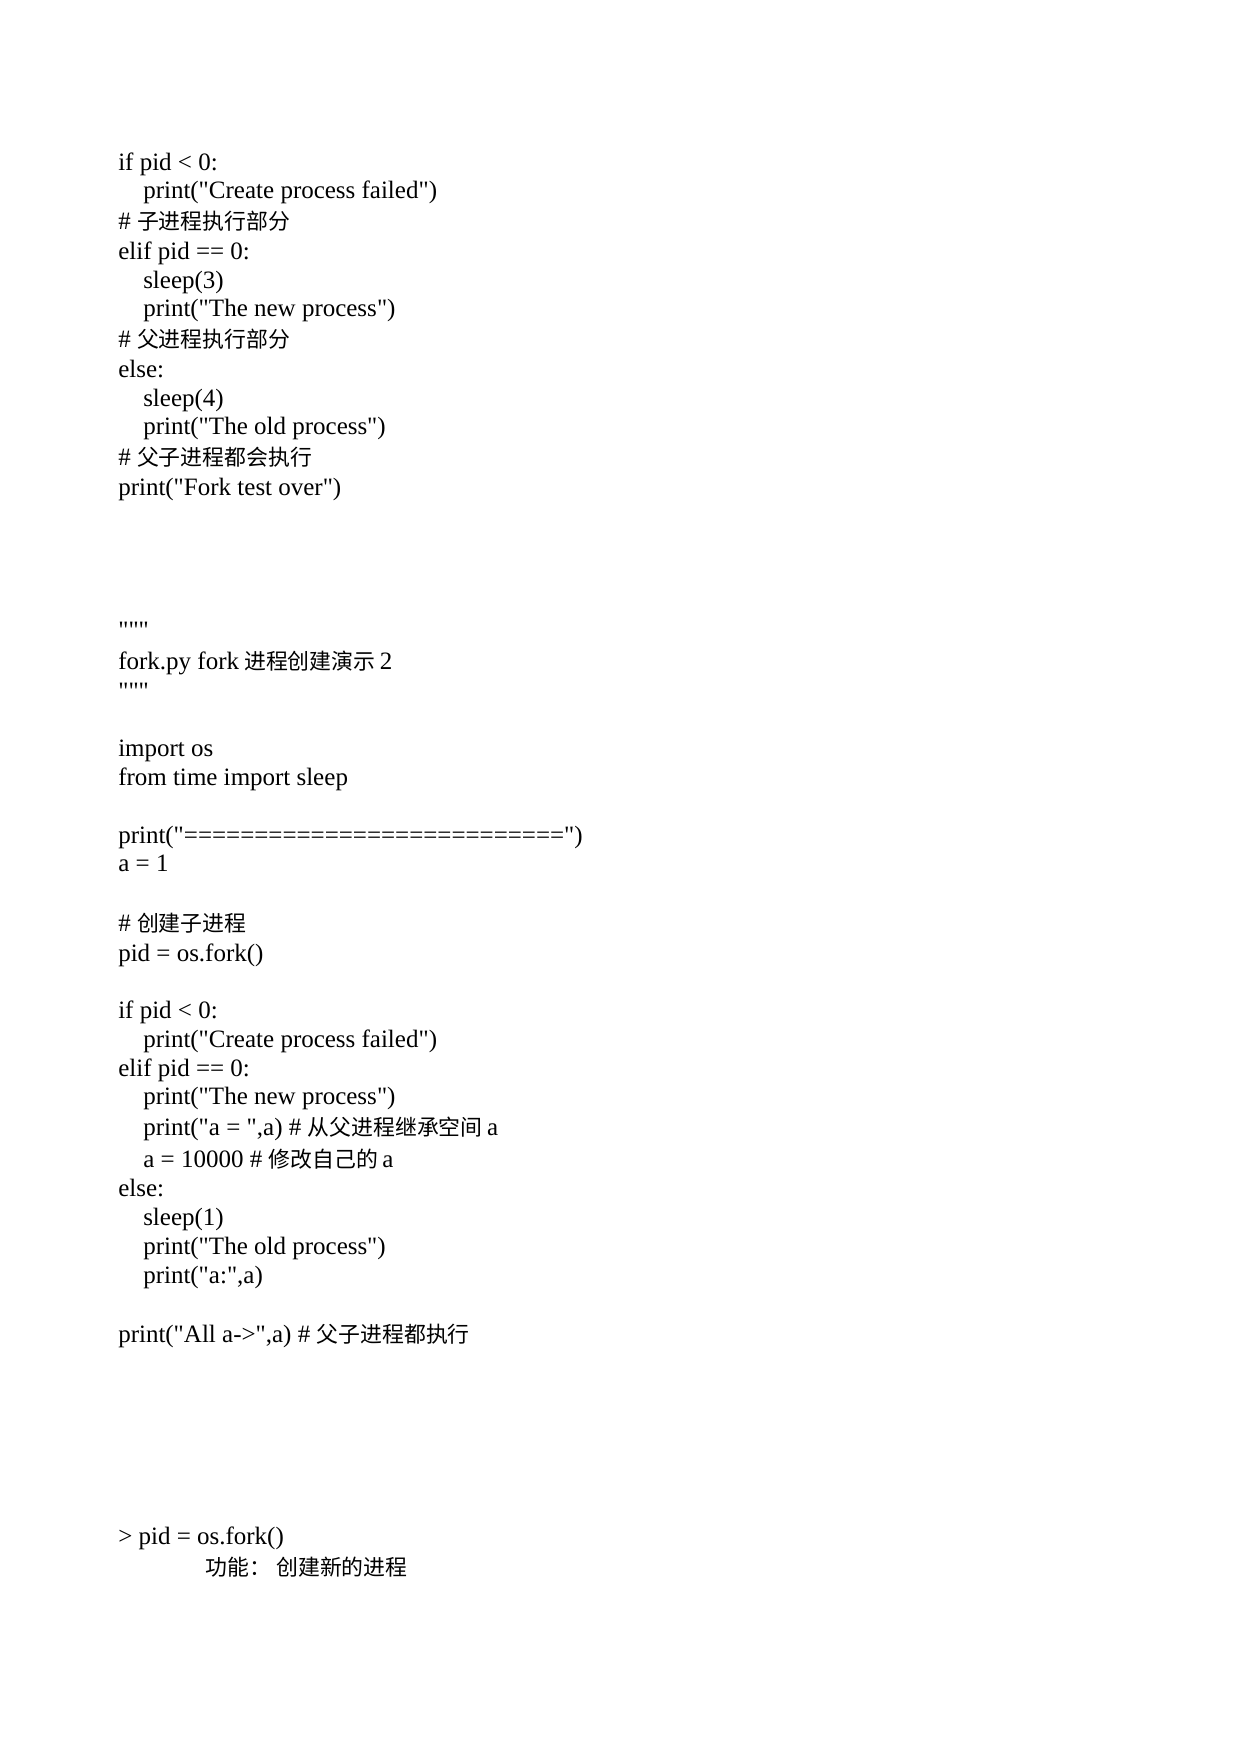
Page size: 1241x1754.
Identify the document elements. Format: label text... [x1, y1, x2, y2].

text # 子进程执行部分 [118, 204, 1122, 236]
text sleep(4) [118, 383, 1122, 411]
text > pid = os.fork() [118, 1521, 1122, 1550]
text # 创建子进程 [118, 906, 1122, 938]
text 功能： 创建新的进程 [118, 1550, 1122, 1582]
text print("Create process failed") [118, 176, 1122, 204]
text print("The new process") [118, 293, 1122, 322]
text print("The old process") [118, 1231, 1122, 1260]
text print("The new process") [118, 1081, 1122, 1110]
text if pid < 0: [118, 147, 1122, 176]
text sleep(3) [118, 265, 1122, 293]
text """ [118, 616, 1122, 644]
text pid = os.fork() [118, 938, 1122, 966]
text # 父子进程都会执行 [118, 440, 1122, 472]
text """ [118, 676, 1122, 705]
text else: [118, 354, 1122, 383]
text elif pid == 0: [118, 1053, 1122, 1081]
text import os [118, 733, 1122, 762]
text # 父进程执行部分 [118, 322, 1122, 354]
text a = 10000 # 修改自己的a [118, 1142, 1122, 1173]
text sleep(1) [118, 1202, 1122, 1231]
text elif pid == 0: [118, 236, 1122, 265]
text print("All a->",a) # 父子进程都执行 [118, 1317, 1122, 1349]
text print("===========================") [118, 820, 1122, 848]
text if pid < 0: [118, 995, 1122, 1024]
text fork.py fork进程创建演示2 [118, 644, 1122, 676]
text print("The old process") [118, 411, 1122, 440]
text a = 1 [118, 848, 1122, 877]
text else: [118, 1173, 1122, 1202]
text print("Create process failed") [118, 1024, 1122, 1053]
text print("a = ",a) # 从父进程继承空间a [118, 1110, 1122, 1142]
text from time import sleep [118, 762, 1122, 791]
text print("a:",a) [118, 1260, 1122, 1288]
text print("Fork test over") [118, 472, 1122, 501]
